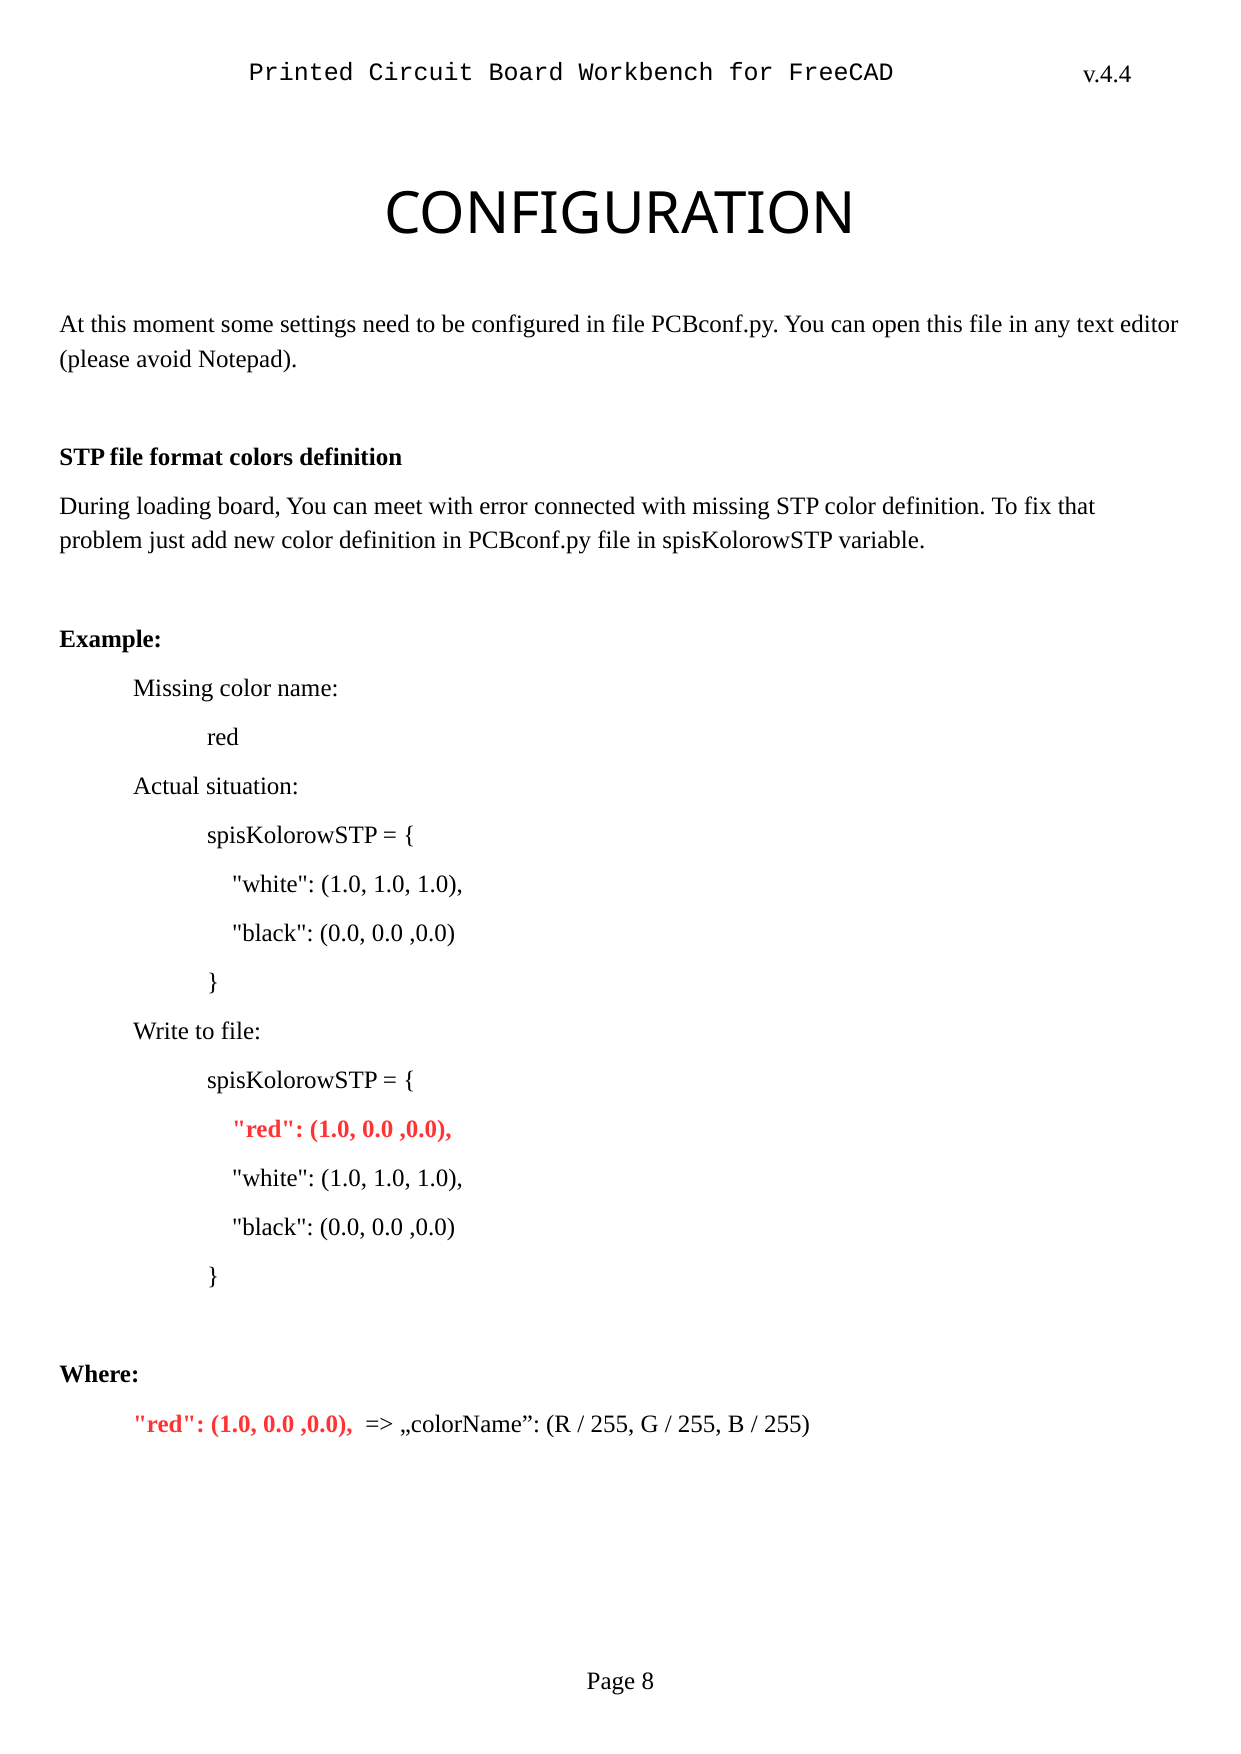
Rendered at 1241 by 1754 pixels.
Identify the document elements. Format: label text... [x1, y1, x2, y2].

text red [59, 722, 1181, 751]
subtitle STP file format colors definition [59, 442, 1181, 471]
text spisKolorowSTP = { [59, 1065, 1181, 1094]
text } [207, 967, 1181, 996]
text "red": (1.0, 0.0 ,0.0), => „colorName”: (R / 255, G / 255, B / 255) [133, 1409, 1181, 1437]
text Where: [59, 1359, 1181, 1388]
text Missing color name: [59, 673, 1181, 701]
text spisKolorowSTP = { [59, 820, 1181, 849]
text During loading board, You can meet with error connected with missing STP color definition. To fix that problem just add new color definition in PCBconf.py file in spisKolorowSTP variable. [59, 491, 1181, 554]
text "black": (0.0, 0.0 ,0.0) [207, 1212, 1181, 1241]
text "white": (1.0, 1.0, 1.0), [207, 1163, 1181, 1192]
text Example: [59, 624, 1181, 652]
text "red": (1.0, 0.0 ,0.0), [207, 1114, 1181, 1143]
text Write to file: [59, 1016, 1181, 1045]
text "black": (0.0, 0.0 ,0.0) [207, 918, 1181, 947]
text At this moment some settings need to be configured in file PCBconf.py. You can open this file in any text editor (please avoid Notepad). [59, 309, 1181, 373]
subtitle Configuration [59, 171, 1181, 250]
text Actual situation: [59, 771, 1181, 799]
text } [207, 1261, 1181, 1290]
text "white": (1.0, 1.0, 1.0), [207, 869, 1181, 898]
